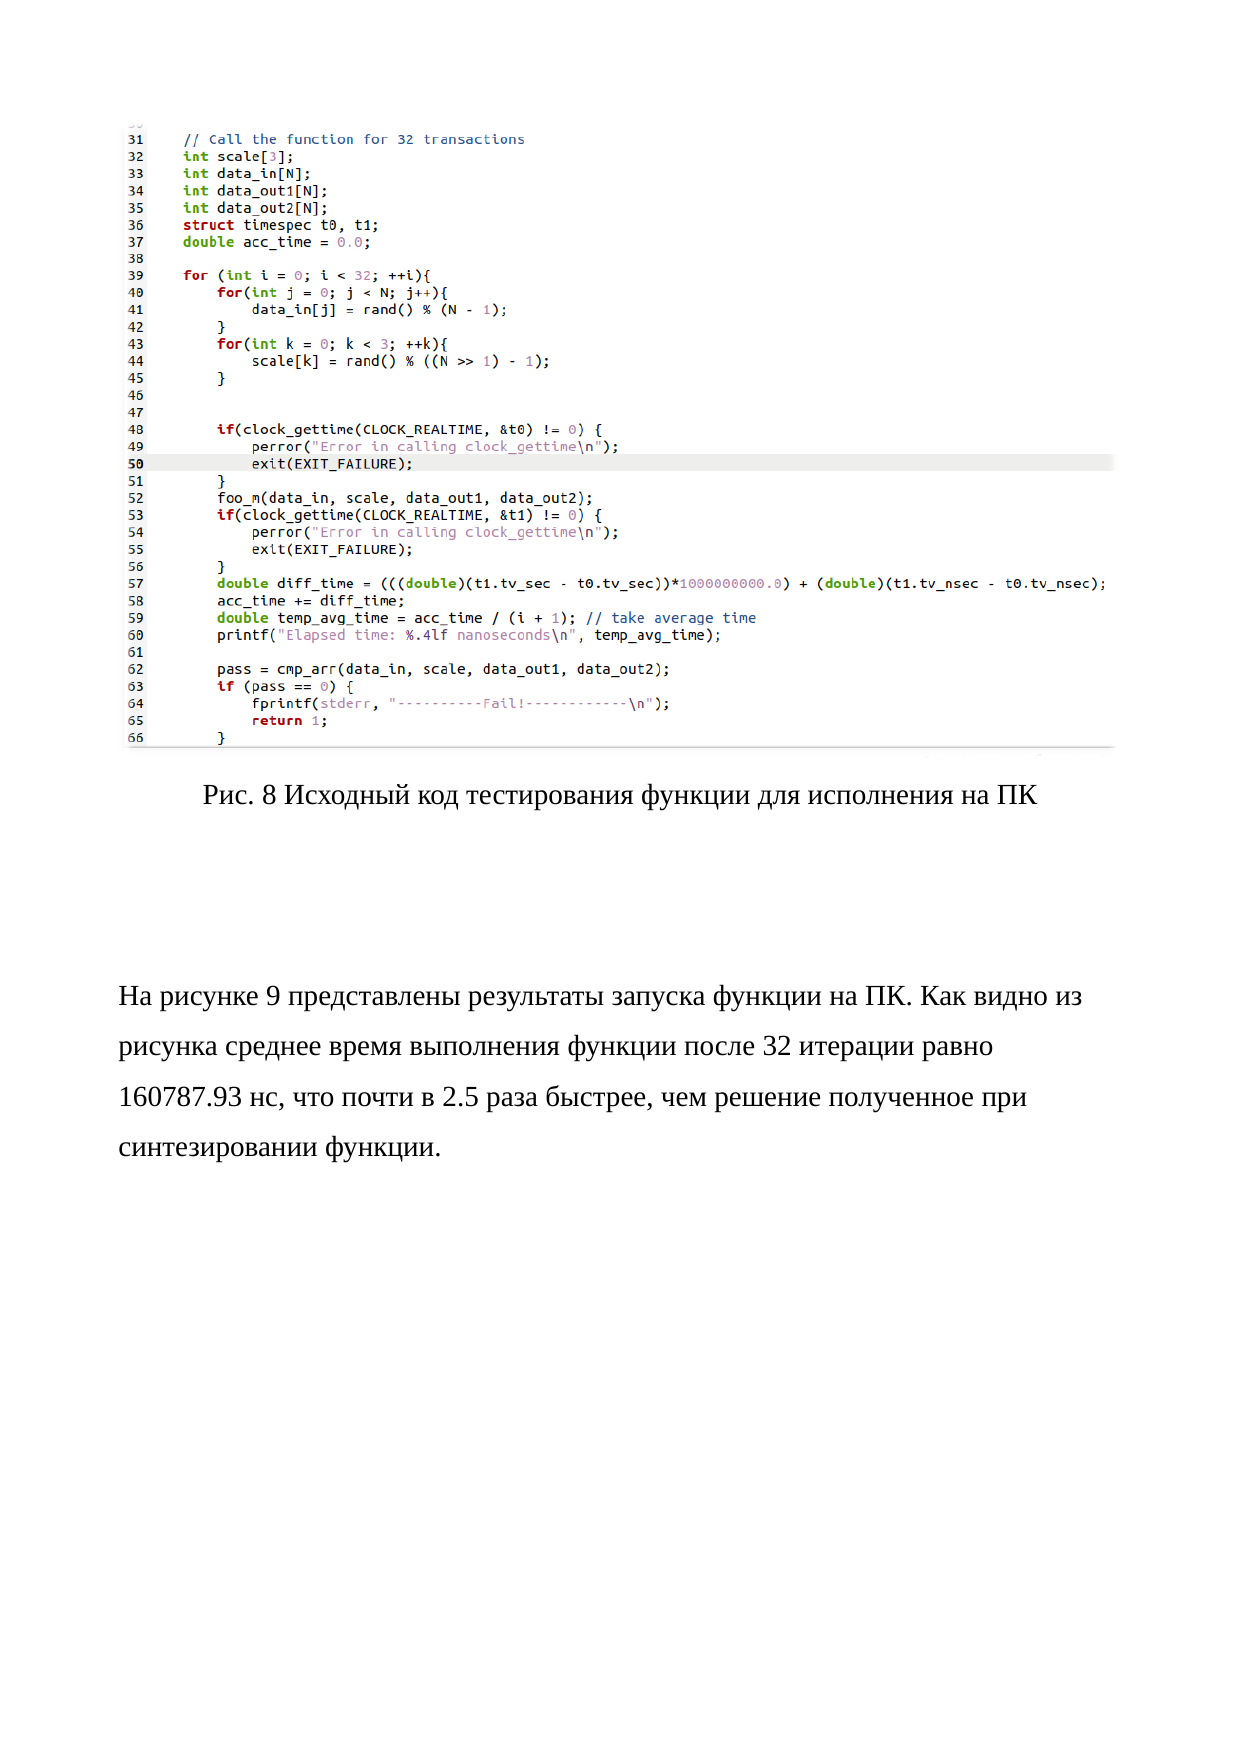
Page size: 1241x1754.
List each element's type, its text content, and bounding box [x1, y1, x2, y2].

text Рис. 8 Исходный код тестирования функции для исполнения на ПК [118, 761, 1122, 810]
text На рисунке 9 представлены результаты запуска функции на ПК. Как видно из рисунка среднее время выполнения функции после 32 итерации равно 160787.93 нс, что почти в 2.5 раза быстрее, чем решение полученное при синтезировании функции. [118, 978, 1122, 1206]
picture [118, 118, 1123, 761]
